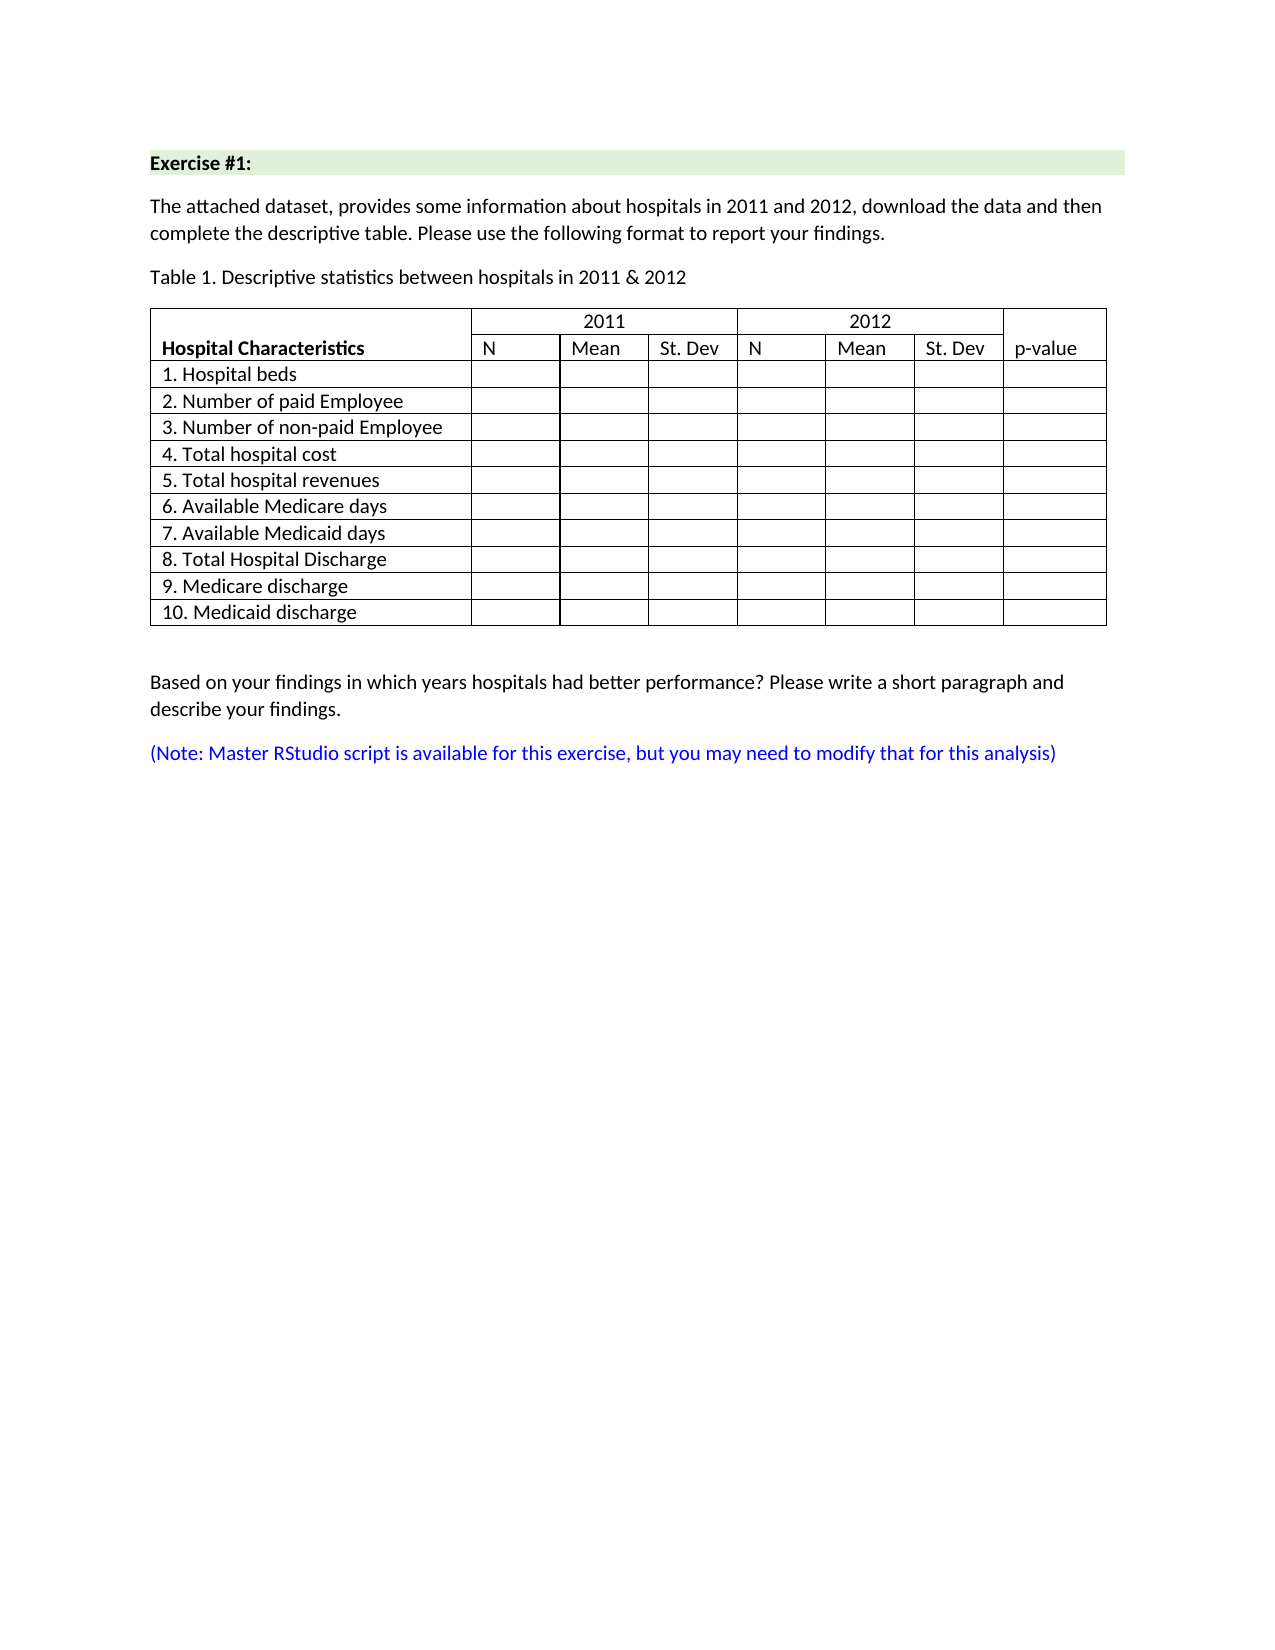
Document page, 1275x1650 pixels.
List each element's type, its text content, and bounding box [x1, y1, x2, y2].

table_cell [649, 414, 737, 440]
table_cell [649, 467, 737, 493]
table_cell [826, 467, 914, 493]
table_cell [472, 467, 559, 493]
table_cell St. Dev [649, 335, 737, 360]
table_cell [472, 414, 559, 440]
table_cell [649, 547, 737, 572]
table_cell [472, 573, 559, 598]
table_cell [826, 388, 914, 413]
table_cell [826, 520, 914, 546]
table_cell [915, 547, 1003, 572]
table_cell [915, 361, 1003, 387]
table_cell [1004, 600, 1106, 625]
table_cell [738, 361, 825, 387]
table_cell [915, 600, 1003, 625]
table_cell [561, 361, 648, 387]
table_cell [1004, 467, 1106, 493]
table_cell [826, 547, 914, 572]
table_cell [649, 388, 737, 413]
table_cell N [472, 335, 559, 360]
table_cell [738, 388, 825, 413]
table_cell [915, 388, 1003, 413]
table_cell [561, 547, 648, 572]
table_cell [1004, 388, 1106, 413]
table_cell [472, 494, 559, 519]
table_cell 9. Medicare discharge [151, 573, 471, 598]
table_cell [561, 600, 648, 625]
table_cell Mean [826, 335, 914, 360]
table_cell [738, 414, 825, 440]
table_cell [1004, 520, 1106, 546]
table_cell [472, 441, 559, 466]
table_cell [472, 388, 559, 413]
table_cell [1004, 414, 1106, 440]
table_cell [738, 520, 825, 546]
table_cell 3. Number of non-paid Employee [151, 414, 471, 440]
table_cell [1004, 494, 1106, 519]
table_cell [738, 600, 825, 625]
table_cell [1004, 573, 1106, 598]
table_cell [472, 547, 559, 572]
table_cell [649, 494, 737, 519]
text The attached dataset, provides some information about hospitals in 2011 and 2012, download the data and then complete the descriptive table. Please use the following format to report your findings. [150, 193, 1125, 246]
table_cell 10. Medicaid discharge [151, 600, 471, 625]
table_cell [738, 573, 825, 598]
table_cell [472, 361, 559, 387]
table_cell [915, 441, 1003, 466]
table_cell [561, 520, 648, 546]
table_header Hospital Characteristics [151, 309, 471, 360]
table_cell [649, 600, 737, 625]
table_cell [561, 388, 648, 413]
table_cell [649, 441, 737, 466]
table_cell [1004, 441, 1106, 466]
table_cell N [738, 335, 825, 360]
table_cell [915, 467, 1003, 493]
table_cell [738, 441, 825, 466]
table_cell 6. Available Medicare days [151, 494, 471, 519]
table_cell [915, 494, 1003, 519]
table_cell [915, 520, 1003, 546]
table_cell 5. Total hospital revenues [151, 467, 471, 493]
table_cell [826, 494, 914, 519]
table_cell [826, 573, 914, 598]
table_cell [738, 547, 825, 572]
text Table 1. Descriptive statistics between hospitals in 2011 & 2012 [150, 264, 1125, 289]
table_cell [826, 361, 914, 387]
table_cell [738, 494, 825, 519]
table_cell [472, 600, 559, 625]
table_cell 2. Number of paid Employee [151, 388, 471, 413]
table_cell Mean [561, 335, 648, 360]
table_cell [649, 361, 737, 387]
table_cell [826, 441, 914, 466]
table_header 2011 [472, 309, 737, 334]
text Based on your findings in which years hospitals had better performance? Please write a short paragraph and describe your findings. [150, 669, 1125, 722]
table_cell [826, 414, 914, 440]
table_cell [561, 494, 648, 519]
table_cell [915, 414, 1003, 440]
table_cell [561, 467, 648, 493]
table_cell [915, 573, 1003, 598]
table_cell [1004, 361, 1106, 387]
table_cell 7. Available Medicaid days [151, 520, 471, 546]
text (Note: Master RStudio script is available for this exercise, but you may need to modify that for this analysis) [150, 740, 1125, 765]
table_cell [738, 467, 825, 493]
table_cell [649, 573, 737, 598]
table_cell [826, 600, 914, 625]
table_cell St. Dev [915, 335, 1003, 360]
table_cell [561, 441, 648, 466]
table_cell [472, 520, 559, 546]
table_cell [1004, 547, 1106, 572]
table_cell 4. Total hospital cost [151, 441, 471, 466]
text Exercise #1: [150, 150, 1125, 175]
table_cell 1. Hospital beds [151, 361, 471, 387]
table_header 2012 [738, 309, 1003, 334]
table_cell [649, 520, 737, 546]
table_cell 8. Total Hospital Discharge [151, 547, 471, 572]
table_cell [561, 573, 648, 598]
table_header p-value [1004, 309, 1106, 360]
table_cell [561, 414, 648, 440]
